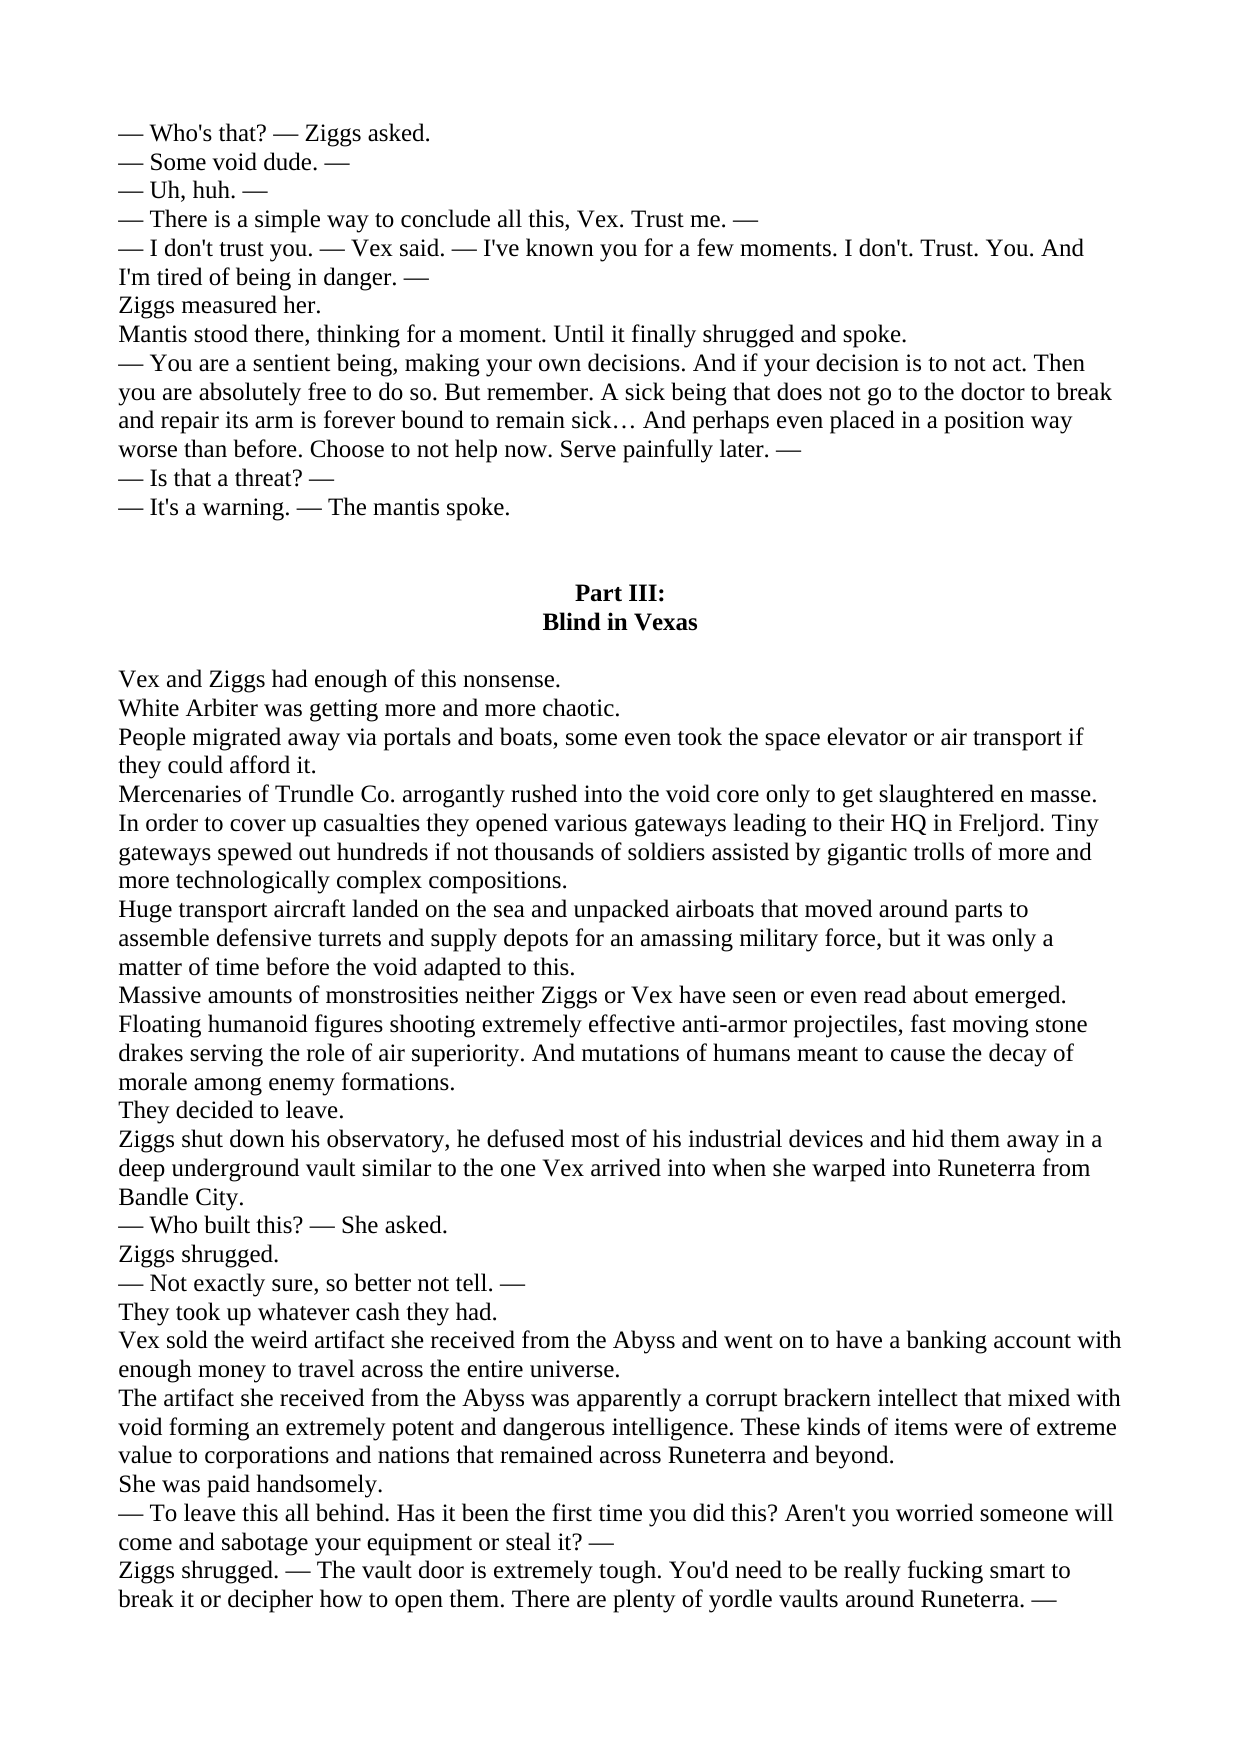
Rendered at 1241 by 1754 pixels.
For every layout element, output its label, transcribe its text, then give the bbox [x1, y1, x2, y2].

text Floating humanoid figures shooting extremely effective anti-armor projectiles, fast moving stone drakes serving the role of air superiority. And mutations of humans meant to cause the decay of morale among enemy formations. They decided to leave. Ziggs shut down his observatory, he defused most of his industrial devices and hid them away in a deep underground vault similar to the one Vex arrived into when she warped into Runeterra from Bandle City. [118, 1009, 1122, 1211]
text Vex sold the weird artifact she received from the Abyss and went on to have a banking account with enough money to travel across the entire universe. [118, 1326, 1122, 1383]
text Part III: [118, 578, 1122, 607]
text — Who built this? — She asked. Ziggs shrugged. [118, 1211, 1122, 1268]
text In order to cover up casualties they opened various gateways leading to their HQ in Freljord. Tiny gateways spewed out hundreds if not thousands of soldiers assisted by gigantic trolls of more and more technologically complex compositions. [118, 808, 1122, 894]
text Blind in Vexas [118, 607, 1122, 636]
text — Not exactly sure, so better not tell. — They took up whatever cash they had. [118, 1268, 1122, 1326]
text White Arbiter was getting more and more chaotic. [118, 693, 1122, 722]
text Huge transport aircraft landed on the sea and unpacked airboats that moved around parts to assemble defensive turrets and supply depots for an amassing military force, but it was only a matter of time before the void adapted to this. Massive amounts of monstrosities neither Ziggs or Vex have seen or even read about emerged. [118, 894, 1122, 1009]
text She was paid handsomely. — To leave this all behind. Has it been the first time you did this? Aren't you worried someone will come and sabotage your equipment or steal it? — Ziggs shrugged. — The vault door is extremely tough. You'd need to be really fucking smart to break it or decipher how to open them. There are plenty of yordle vaults around Runeterra. — [118, 1469, 1122, 1613]
text — Who's that? — Ziggs asked. — Some void dude. — — Uh, huh. — — There is a simple way to conclude all this, Vex. Trust me. — — I don't trust you. — Vex said. — I've known you for a few moments. I don't. Trust. You. And I'm tired of being in danger. — Ziggs measured her. Mantis stood there, thinking for a moment. Until it finally shrugged and spoke. — You are a sentient being, making your own decisions. And if your decision is to not act. Then you are absolutely free to do so. But remember. A sick being that does not go to the doctor to break and repair its arm is forever bound to remain sick… And perhaps even placed in a position way worse than before. Choose to not help now. Serve painfully later. — — Is that a threat? — — It's a warning. — The mantis spoke. [118, 118, 1122, 521]
text Mercenaries of Trundle Co. arrogantly rushed into the void core only to get slaughtered en masse. [118, 779, 1122, 808]
text Vex and Ziggs had enough of this nonsense. [118, 664, 1122, 693]
text The artifact she received from the Abyss was apparently a corrupt brackern intellect that mixed with void forming an extremely potent and dangerous intelligence. These kinds of items were of extreme value to corporations and nations that remained across Runeterra and beyond. [118, 1383, 1122, 1469]
text People migrated away via portals and boats, some even took the space elevator or air transport if they could afford it. [118, 722, 1122, 779]
